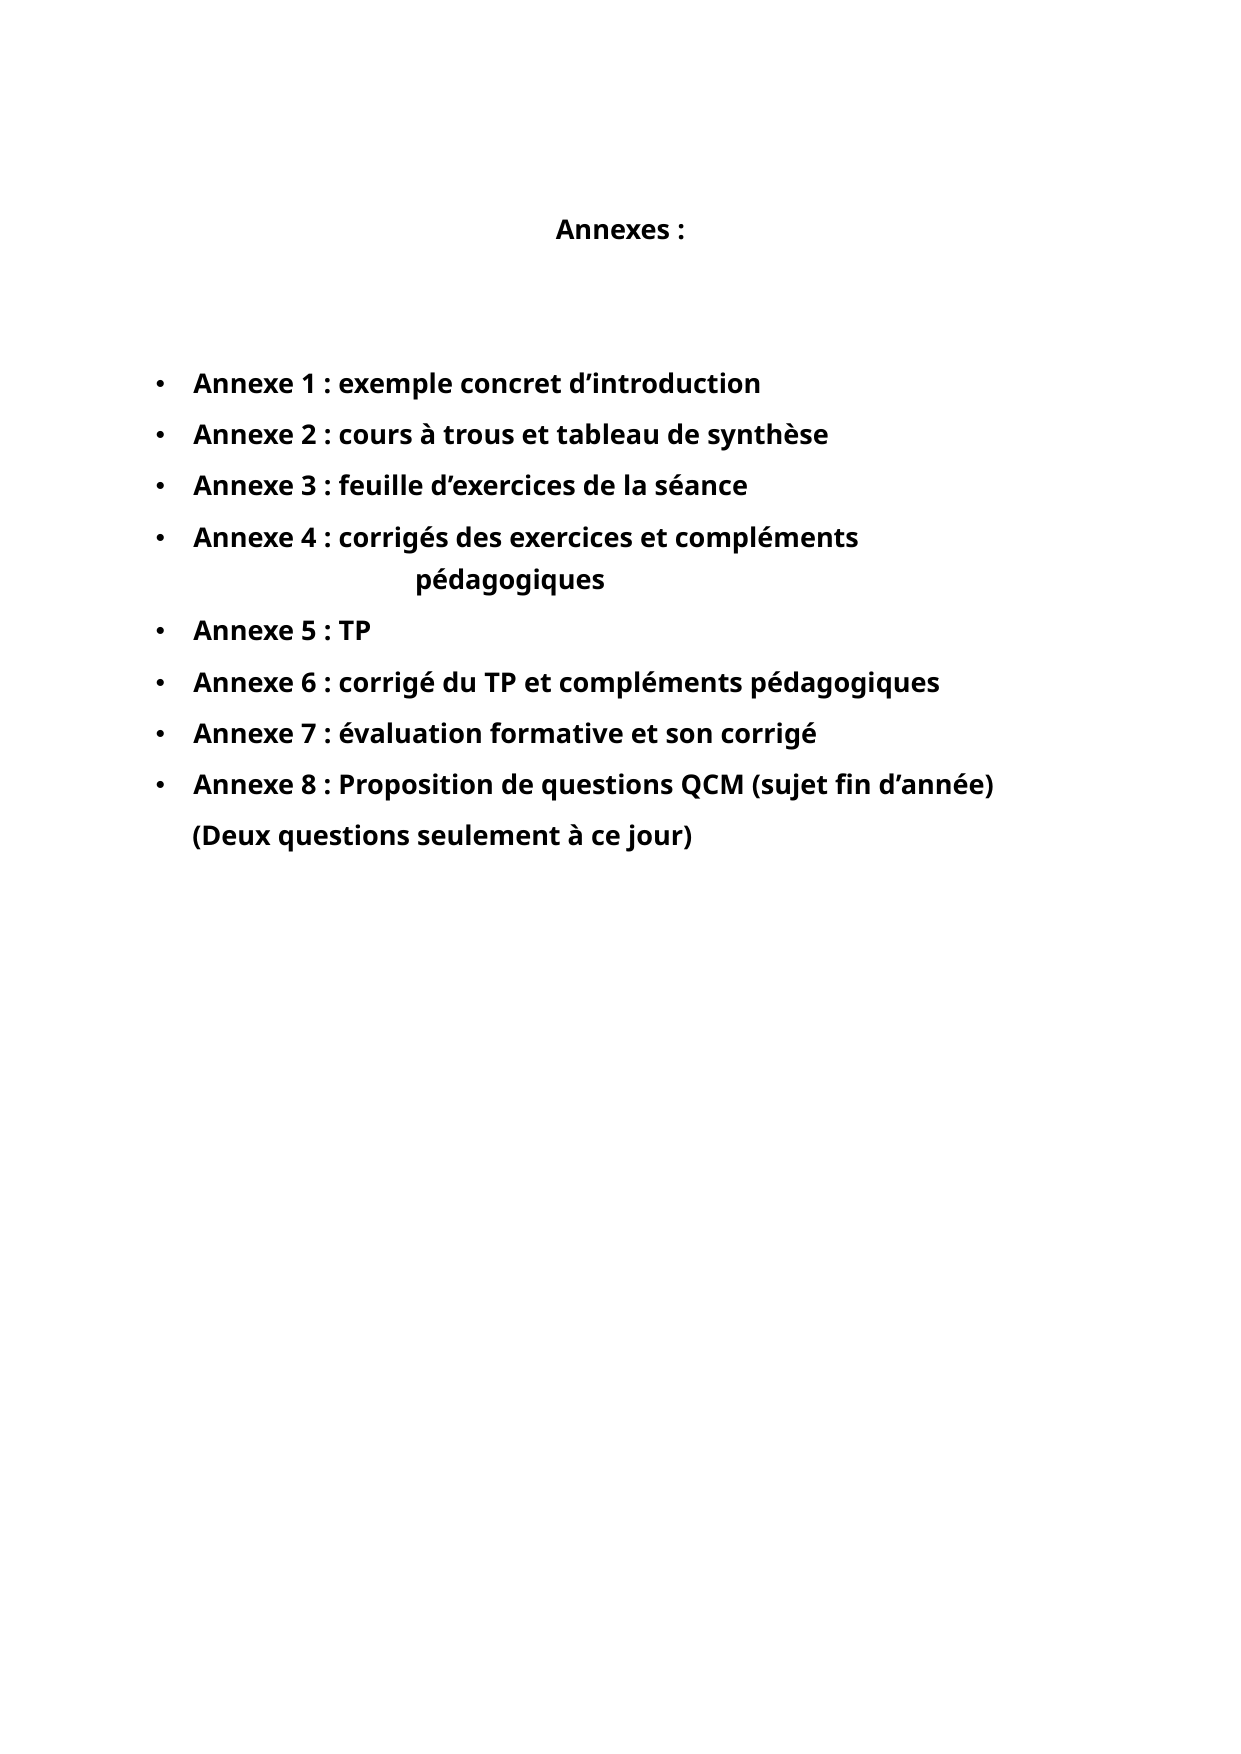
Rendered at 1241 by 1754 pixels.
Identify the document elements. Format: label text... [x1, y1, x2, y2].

list Annexe 3 : feuille d’exercices de la séance [156, 467, 1122, 504]
text (Deux questions seulement à ce jour) [118, 817, 1122, 854]
list Annexe 8 : Proposition de questions QCM (sujet fin d’année) [156, 766, 1122, 802]
list Annexe 7 : évaluation formative et son corrigé [156, 714, 1122, 751]
list Annexe 5 : TP [156, 612, 1122, 649]
list Annexe 1 : exemple concret d’introduction [156, 364, 1122, 401]
list Annexe 4 : corrigés des exercices et compléments pédagogiques [156, 518, 1122, 597]
text Annexes : [118, 211, 1122, 247]
list Annexe 6 : corrigé du TP et compléments pédagogiques [156, 663, 1122, 700]
list Annexe 2 : cours à trous et tableau de synthèse [156, 416, 1122, 452]
